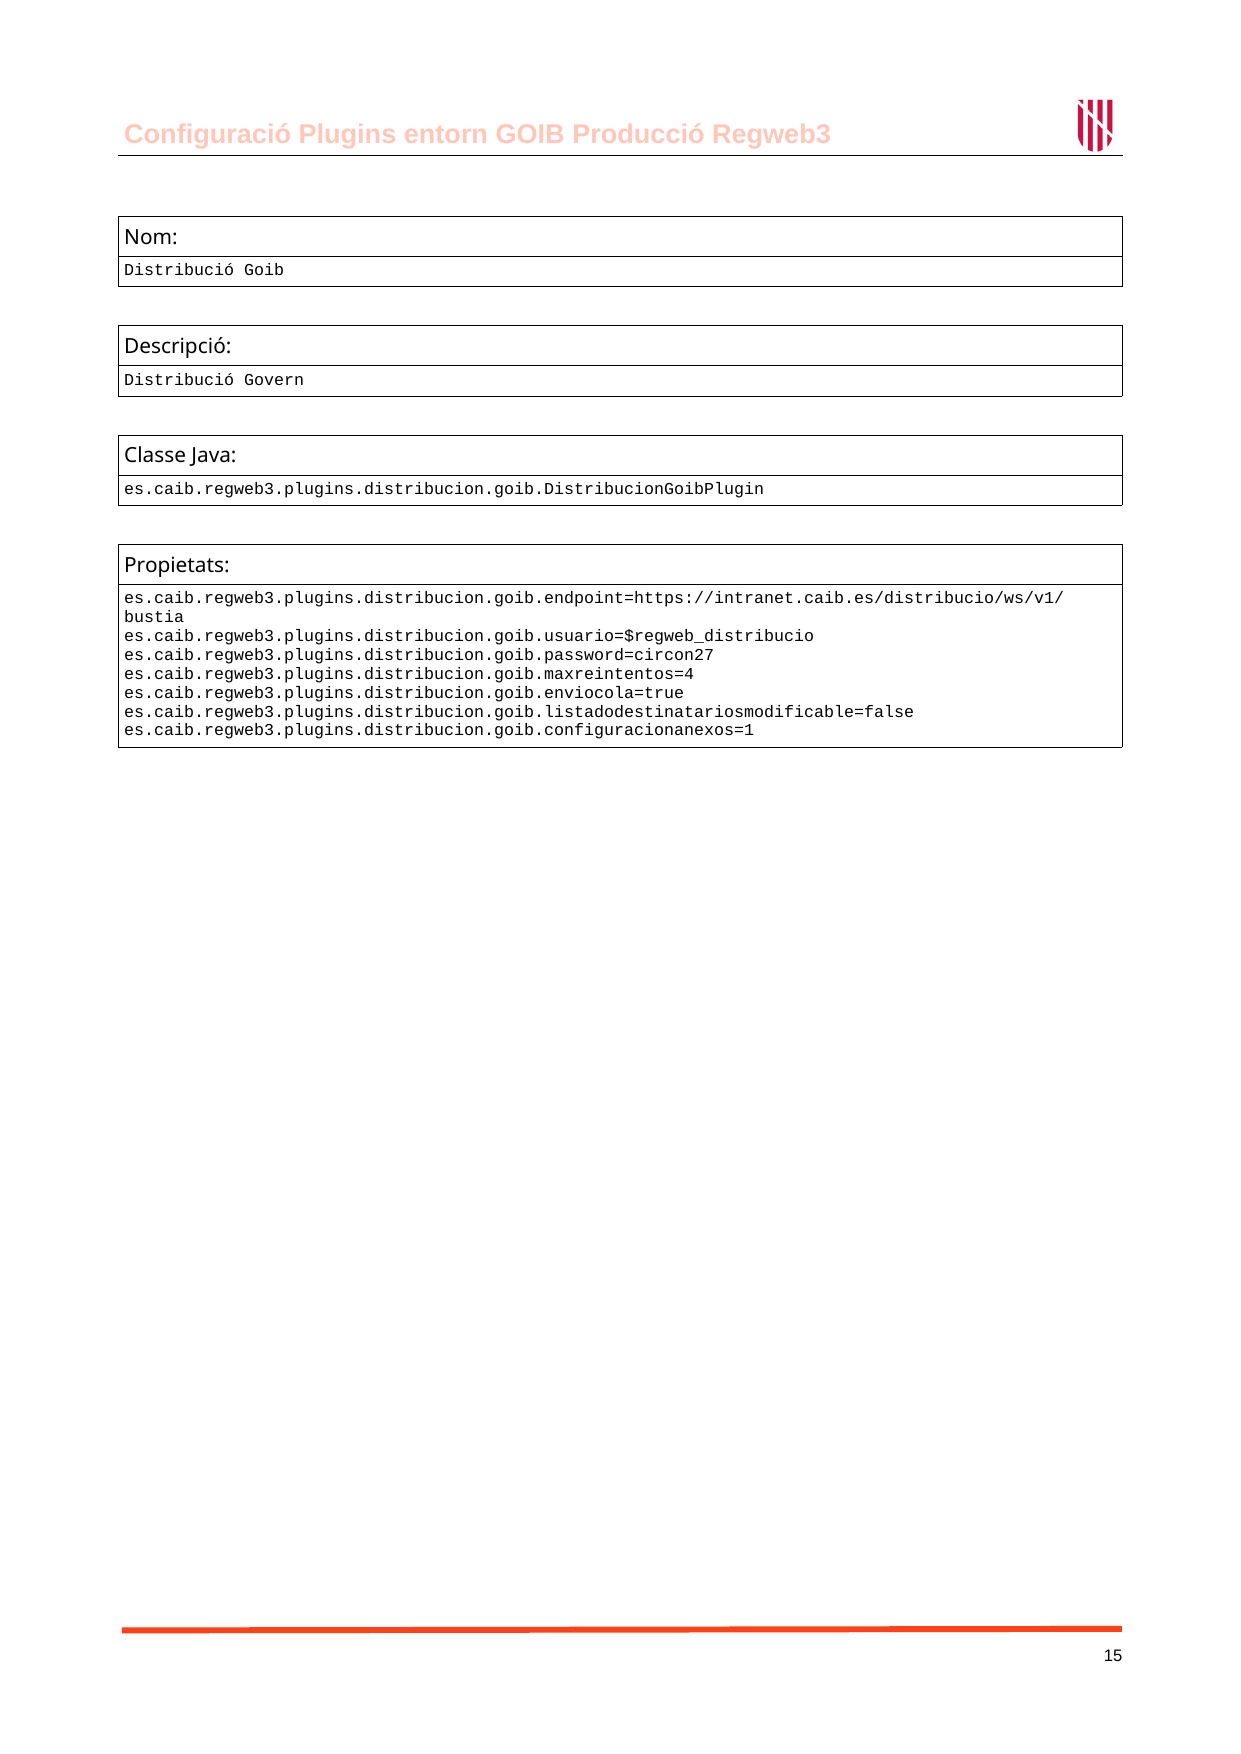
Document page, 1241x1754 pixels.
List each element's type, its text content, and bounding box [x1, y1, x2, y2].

table_header Propietats: [119, 545, 1122, 584]
table_cell Distribució Goib [119, 257, 1122, 286]
table_header Descripció: [119, 326, 1122, 365]
table_cell es.caib.regweb3.plugins.distribucion.goib.DistribucionGoibPlugin [119, 476, 1122, 505]
table_cell es.caib.regweb3.plugins.distribucion.goib.endpoint=https://intranet.caib.es/distribucio/ws/v1/bustia es.caib.regweb3.plugins.distribucion.goib.usuario=$regweb_distribucio es.caib.regweb3.plugins.distribucion.goib.password=circon27 es.caib.regweb3.plugins.distribucion.goib.maxreintentos=4 es.caib.regweb3.plugins.distribucion.goib.enviocola=true es.caib.regweb3.plugins.distribucion.goib.listadodestinatariosmodificable=false es.caib.regweb3.plugins.distribucion.goib.configuracionanexos=1 [119, 585, 1122, 747]
table_header Classe Java: [119, 436, 1122, 475]
picture [1075, 97, 1115, 153]
table_header Nom: [119, 217, 1122, 256]
table_cell Distribució Govern [119, 366, 1122, 396]
